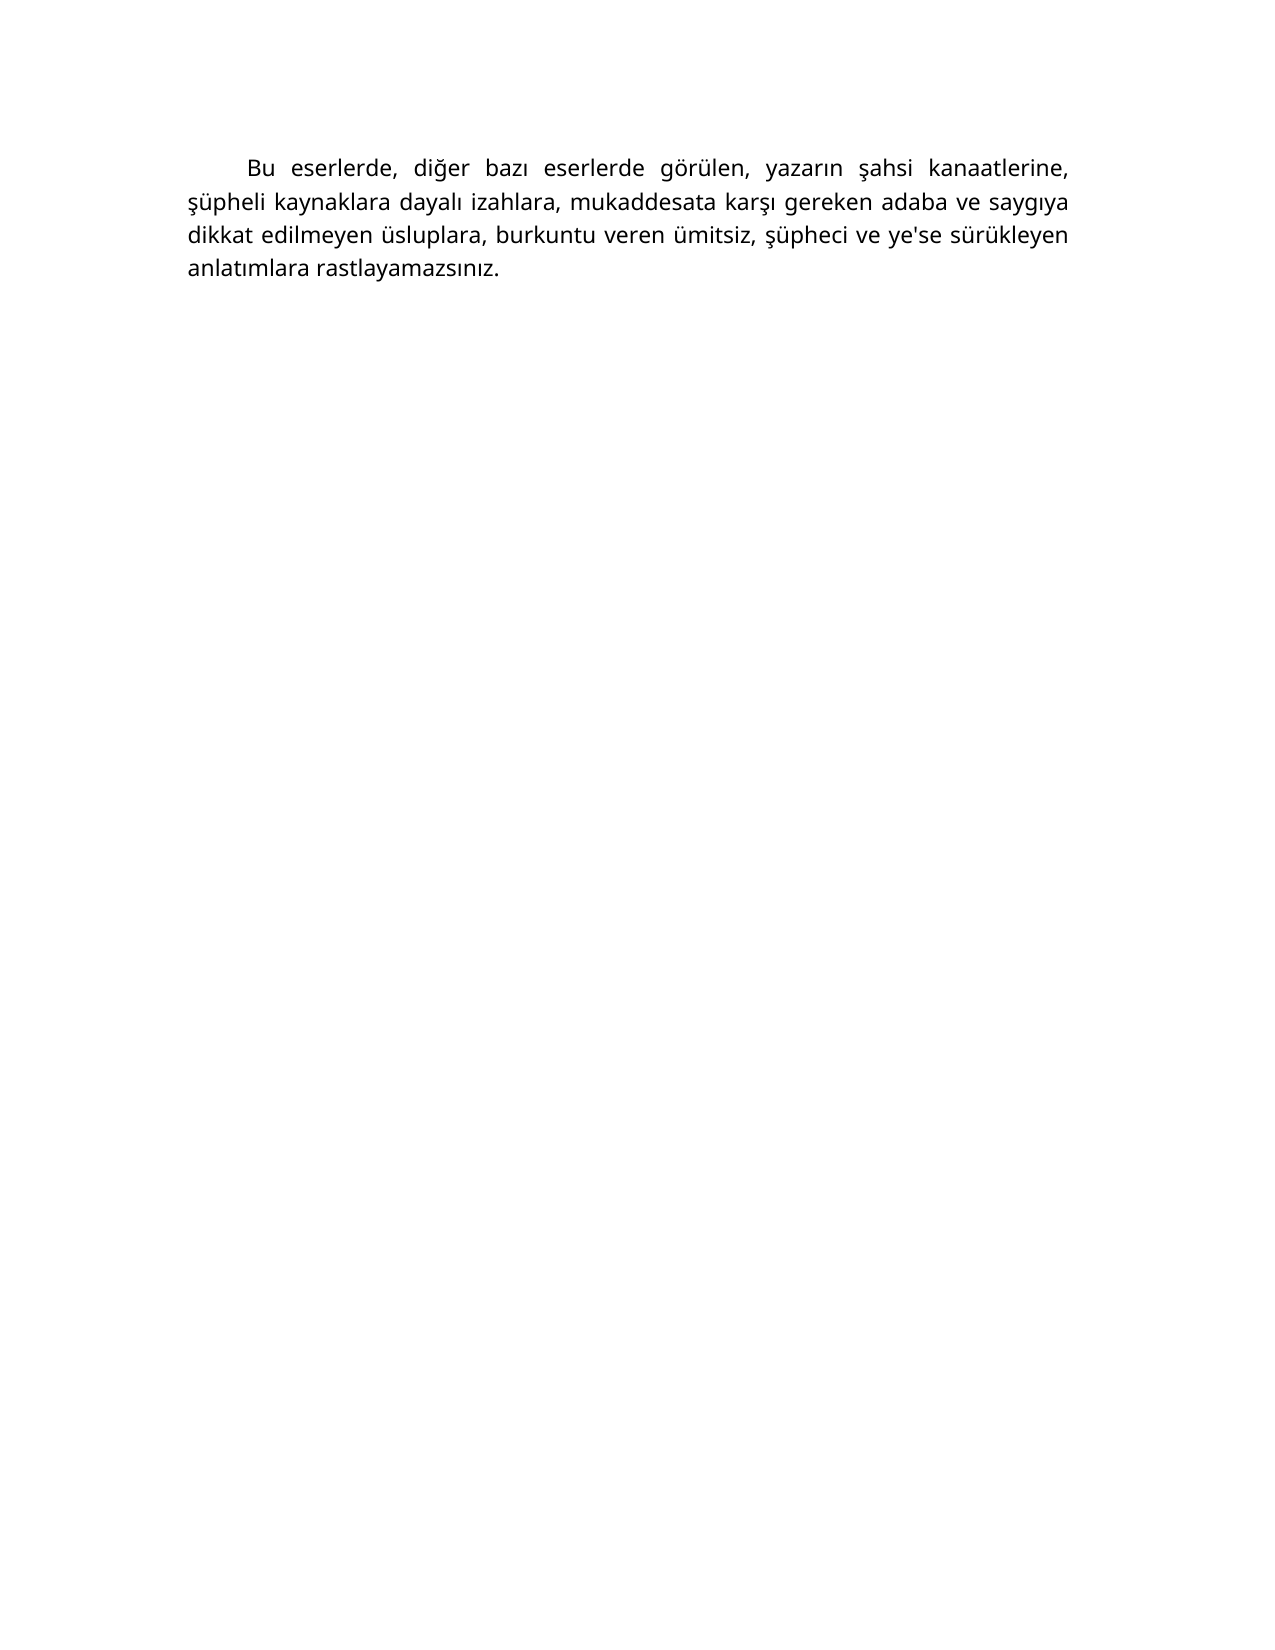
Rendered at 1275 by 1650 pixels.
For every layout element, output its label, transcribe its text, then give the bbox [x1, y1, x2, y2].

text Bu eserlerde, diğer bazı eserlerde görülen, yazarın şahsi kanaatlerine, şüpheli kaynaklara dayalı izahlara, mukaddesata karşı gereken adaba ve saygıya dikkat edilmeyen üsluplara, burkuntu veren ümitsiz, şüpheci ve ye'se sürükleyen anlatımlara rastlayamazsınız. [187, 150, 1070, 283]
